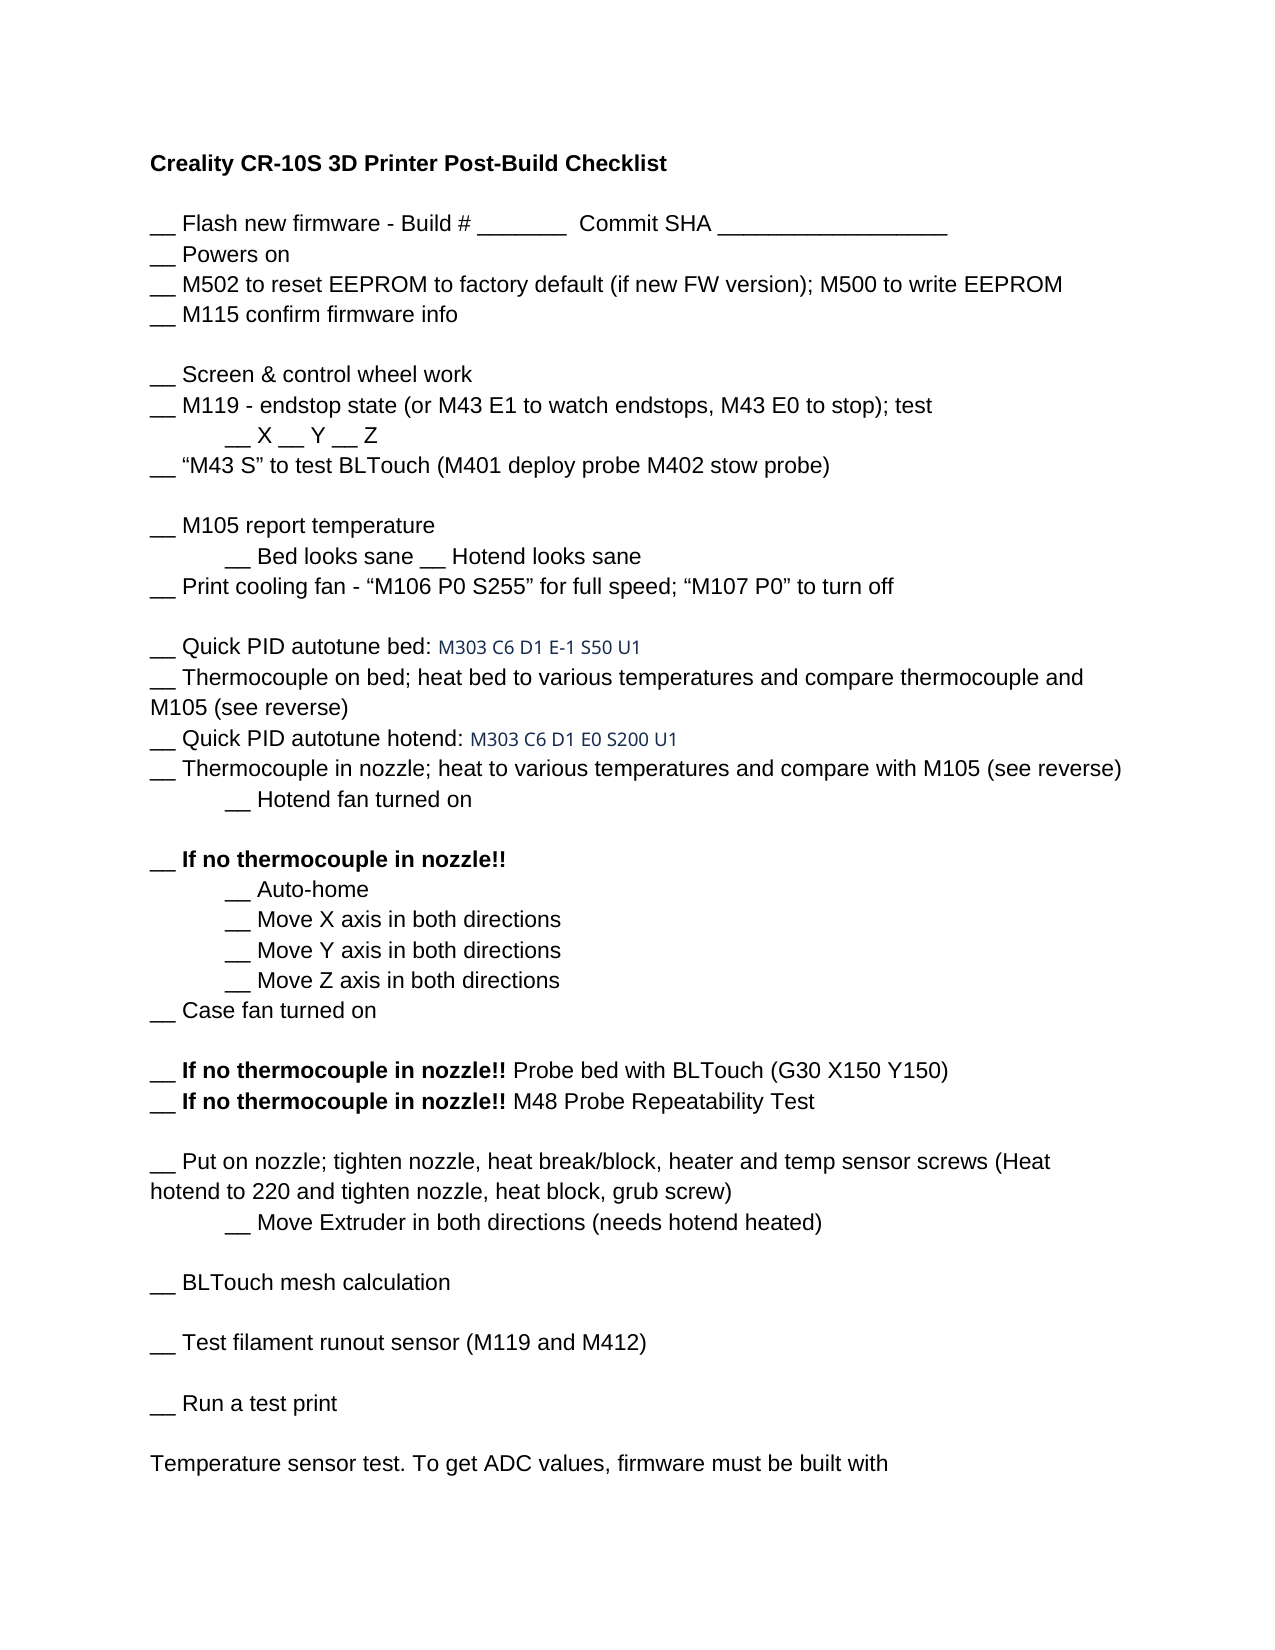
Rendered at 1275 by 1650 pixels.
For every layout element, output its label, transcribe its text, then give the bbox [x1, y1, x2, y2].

text __ If no thermocouple in nozzle!! M48 Probe Repeatability Test [150, 1088, 1125, 1114]
text __ M502 to reset EEPROM to factory default (if new FW version); M500 to write EEPROM [150, 271, 1125, 297]
text __ Thermocouple in nozzle; heat to various temperatures and compare with M105 (see reverse) [150, 755, 1125, 782]
text __ Hotend fan turned on [150, 786, 1125, 812]
text __ Move Z axis in both directions [225, 967, 1125, 993]
text __ Thermocouple on bed; heat bed to various temperatures and compare thermocouple and M105 (see reverse) [150, 664, 1125, 721]
text Temperature sensor test. To get ADC values, firmware must be built with [150, 1450, 1125, 1477]
text __ Auto-home [225, 876, 1125, 903]
text __ Quick PID autotune hotend: M303 C6 D1 E0 S200 U1 [150, 724, 1125, 751]
text __ Print cooling fan - “M106 P0 S255” for full speed; “M107 P0” to turn off [150, 573, 1125, 599]
text __ Move X axis in both directions [225, 906, 1125, 933]
text __ Test filament runout sensor (M119 and M412) [150, 1329, 1125, 1356]
text __ Move Extruder in both directions (needs hotend heated) [150, 1208, 1125, 1235]
text __ If no thermocouple in nozzle!! [150, 846, 1125, 872]
text __ Screen & control wheel work [150, 361, 1125, 388]
text __ “M43 S” to test BLTouch (M401 deploy probe M402 stow probe) [150, 452, 1125, 478]
text __ BLTouch mesh calculation [150, 1269, 1125, 1295]
text __ Bed looks sane __ Hotend looks sane [150, 543, 1125, 569]
text __ Case fan turned on [150, 997, 1125, 1023]
text __ Powers on [150, 241, 1125, 267]
text __ Quick PID autotune bed: M303 C6 D1 E-1 S50 U1 [150, 633, 1125, 660]
text __ Put on nozzle; tighten nozzle, heat break/block, heater and temp sensor screws (Heat hotend to 220 and tighten nozzle, heat block, grub screw) [150, 1148, 1125, 1205]
text __ X __ Y __ Z [150, 422, 1125, 448]
text __ Run a test print [150, 1390, 1125, 1416]
text __ M119 - endstop state (or M43 E1 to watch endstops, M43 E0 to stop); test [150, 392, 1125, 418]
text __ If no thermocouple in nozzle!! Probe bed with BLTouch (G30 X150 Y150) [150, 1057, 1125, 1084]
text __ M105 report temperature [150, 512, 1125, 539]
text __ Move Y axis in both directions [225, 937, 1125, 963]
text __ M115 confirm firmware info [150, 301, 1125, 327]
text __ Flash new firmware - Build # _______ Commit SHA __________________ [150, 210, 1125, 237]
text Creality CR-10S 3D Printer Post-Build Checklist [150, 150, 1125, 176]
